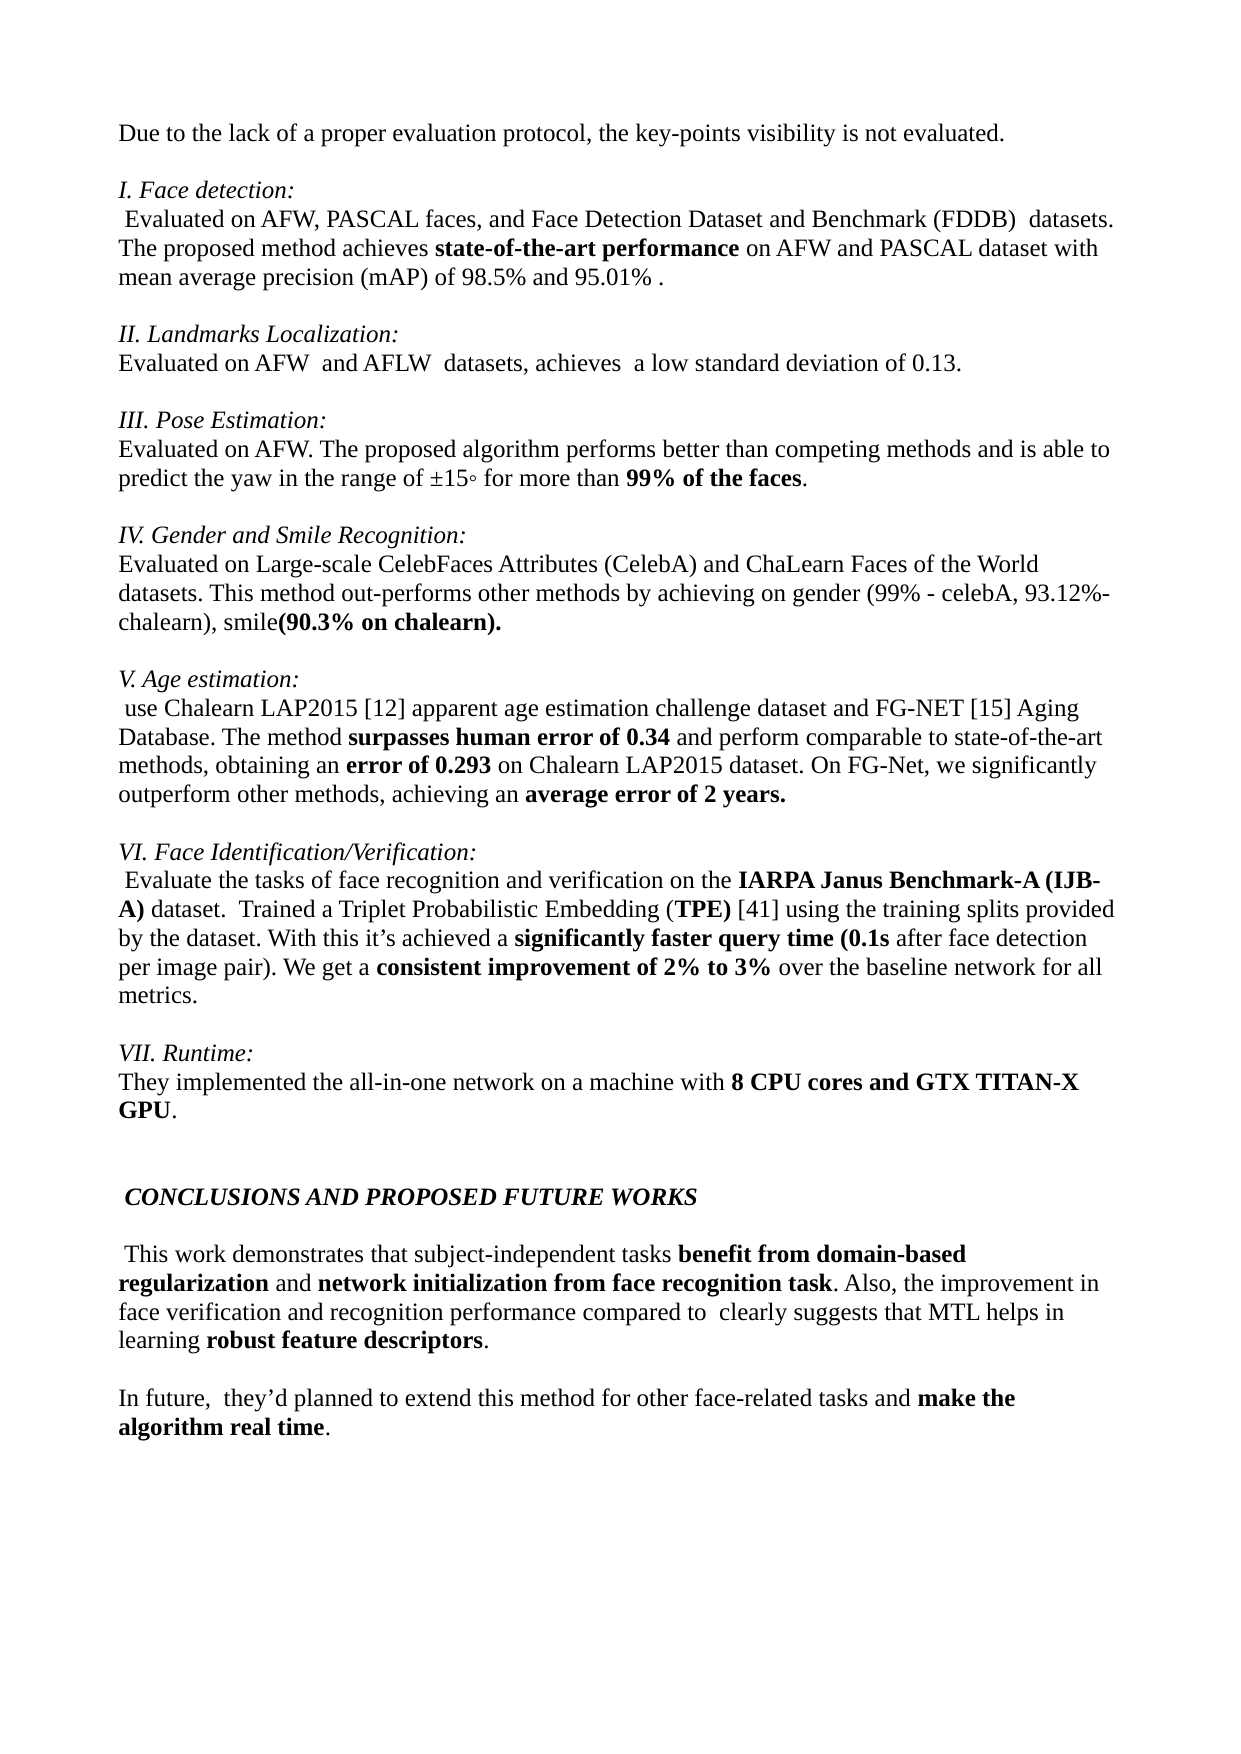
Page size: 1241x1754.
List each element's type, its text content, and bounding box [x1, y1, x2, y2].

text In future, they’d planned to extend this method for other face-related tasks and make the algorithm real time. [118, 1383, 1122, 1441]
text This work demonstrates that subject-independent tasks benefit from domain-based regularization and network initialization from face recognition task. Also, the improvement in face verification and recognition performance compared to clearly suggests that MTL helps in learning robust feature descriptors. [118, 1239, 1122, 1354]
text Evaluated on AFW, PASCAL faces, and Face Detection Dataset and Benchmark (FDDB) datasets. [118, 204, 1122, 233]
text Evaluate the tasks of face recognition and verification on the IARPA Janus Benchmark-A (IJB-A) dataset. Trained a Triplet Probabilistic Embedding (TPE) [41] using the training splits provided [118, 866, 1122, 923]
text CONCLUSIONS AND PROPOSED FUTURE WORKS [118, 1182, 1122, 1211]
text II. Landmarks Localization: [118, 319, 1122, 348]
text Evaluated on AFW and AFLW datasets, achieves a low standard deviation of 0.13. [118, 348, 1122, 377]
text VII. Runtime: [118, 1038, 1122, 1067]
text IV. Gender and Smile Recognition: [118, 521, 1122, 549]
text Evaluated on AFW. The proposed algorithm performs better than competing methods and is able to predict the yaw in the range of ±15◦ for more than 99% of the faces. [118, 434, 1122, 492]
text III. Pose Estimation: [118, 406, 1122, 434]
text Evaluated on Large-scale CelebFaces Attributes (CelebA) and ChaLearn Faces of the World datasets. This method out-performs other methods by achieving on gender (99% - celebA, 93.12%- chalearn), smile(90.3% on chalearn). [118, 549, 1122, 636]
text by the dataset. With this it’s achieved a significantly faster query time (0.1s after face detection per image pair). We get a consistent improvement of 2% to 3% over the baseline network for all metrics. [118, 923, 1122, 1009]
text I. Face detection: [118, 176, 1122, 204]
text Due to the lack of a proper evaluation protocol, the key-points visibility is not evaluated. [118, 118, 1122, 147]
text The proposed method achieves state-of-the-art performance on AFW and PASCAL dataset with mean average precision (mAP) of 98.5% and 95.01% . [118, 233, 1122, 291]
text VI. Face Identification/Verification: [118, 837, 1122, 866]
text They implemented the all-in-one network on a machine with 8 CPU cores and GTX TITAN-X GPU. [118, 1067, 1122, 1124]
text V. Age estimation: [118, 664, 1122, 693]
text use Chalearn LAP2015 [12] apparent age estimation challenge dataset and FG-NET [15] Aging Database. The method surpasses human error of 0.34 and perform comparable to state-of-the-art methods, obtaining an error of 0.293 on Chalearn LAP2015 dataset. On FG-Net, we significantly outperform other methods, achieving an average error of 2 years. [118, 693, 1122, 808]
